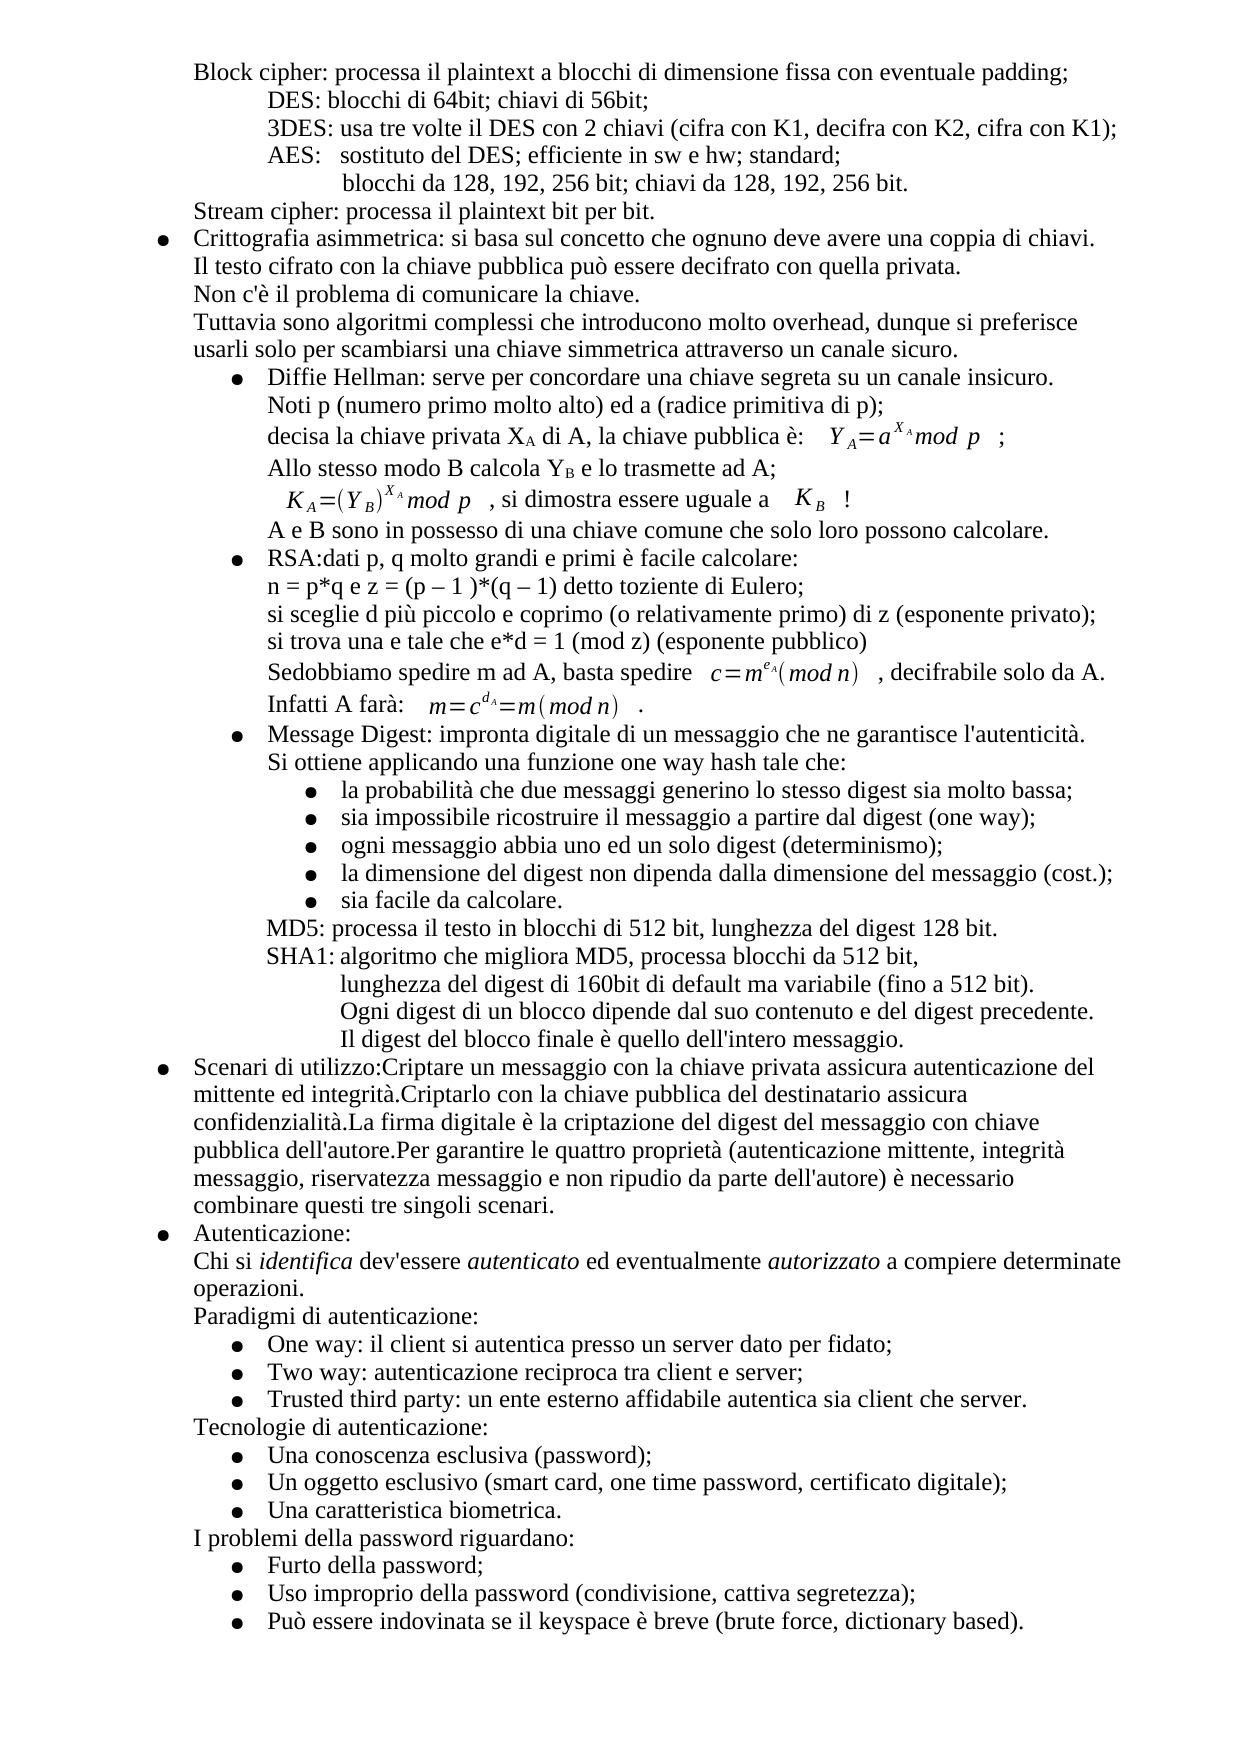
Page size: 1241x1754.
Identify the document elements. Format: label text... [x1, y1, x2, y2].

list DES: blocchi di 64bit; chiavi di 56bit; [229, 86, 1122, 114]
list Trusted third party: un ente esterno affidabile autentica sia client che server. [229, 1385, 1122, 1413]
list A e B sono in possesso di una chiave comune che solo loro possono calcolare. [229, 517, 1122, 544]
list decisa la chiave privata XA di A, la chiave pubblica è: ; [229, 418, 1122, 454]
text MD5: processa il testo in blocchi di 512 bit, lunghezza del digest 128 bit. [266, 914, 1122, 942]
list Furto della password; [229, 1552, 1122, 1579]
list RSA:dati p, q molto grandi e primi è facile calcolare: [229, 544, 1122, 572]
list Tuttavia sono algoritmi complessi che introducono molto overhead, dunque si preferisce usarli solo per scambiarsi una chiave simmetrica attraverso un canale sicuro. [156, 308, 1122, 363]
list ogni messaggio abbia uno ed un solo digest (determinismo); [303, 831, 1122, 859]
list AES: sostituto del DES; efficiente in sw e hw; standard; [229, 141, 1122, 169]
list la probabilità che due messaggi generino lo stesso digest sia molto bassa; [303, 776, 1122, 803]
list Chi si identifica dev'essere autenticato ed eventualmente autorizzato a compiere determinate operazioni. [156, 1247, 1122, 1302]
list Non c'è il problema di comunicare la chiave. [156, 280, 1122, 308]
list Infatti A farà: . [229, 688, 1122, 720]
list Autenticazione: [156, 1219, 1122, 1247]
list 3DES: usa tre volte il DES con 2 chiavi (cifra con K1, decifra con K2, cifra con K1); [229, 114, 1122, 141]
text Ogni digest di un blocco dipende dal suo contenuto e del digest precedente. [118, 997, 1122, 1025]
list Si ottiene applicando una funzione one way hash tale che: [229, 748, 1122, 776]
list Stream cipher: processa il plaintext bit per bit. [156, 197, 1122, 224]
list I problemi della password riguardano: [156, 1524, 1122, 1552]
list Diffie Hellman: serve per concordare una chiave segreta su un canale insicuro. [229, 363, 1122, 391]
list Può essere indovinata se il keyspace è breve (brute force, dictionary based). [229, 1607, 1122, 1635]
list sia impossibile ricostruire il messaggio a partire dal digest (one way); [303, 803, 1122, 831]
list Scenari di utilizzo:Criptare un messaggio con la chiave privata assicura autenticazione del mittente ed integrità.Criptarlo con la chiave pubblica del destinatario assicura confidenzialità.La firma digitale è la criptazione del digest del messaggio con chiave pubblica dell'autore.Per garantire le quattro proprietà (autenticazione mittente, integrità messaggio, riservatezza messaggio e non ripudio da parte dell'autore) è necessario combinare questi tre singoli scenari. [156, 1053, 1122, 1219]
list Un oggetto esclusivo (smart card, one time password, certificato digitale); [229, 1468, 1122, 1496]
list , si dimostra essere uguale a ! [229, 481, 1122, 517]
list Crittografia asimmetrica: si basa sul concetto che ognuno deve avere una coppia di chiavi. [156, 224, 1122, 252]
list Tecnologie di autenticazione: [156, 1413, 1122, 1441]
list Two way: autenticazione reciproca tra client e server; [229, 1358, 1122, 1385]
list Block cipher: processa il plaintext a blocchi di dimensione fissa con eventuale padding; [156, 58, 1122, 86]
list Paradigmi di autenticazione: [156, 1302, 1122, 1330]
list n = p*q e z = (p – 1 )*(q – 1) detto toziente di Eulero; [229, 572, 1122, 600]
list si trova una e tale che e*d = 1 (mod z) (esponente pubblico) [229, 627, 1122, 655]
list si sceglie d più piccolo e coprimo (o relativamente primo) di z (esponente privato); [229, 600, 1122, 627]
text Il digest del blocco finale è quello dell'intero messaggio. [118, 1025, 1122, 1053]
text lunghezza del digest di 160bit di default ma variabile (fino a 512 bit). [118, 970, 1122, 997]
list Sedobbiamo spedire m ad A, basta spedire, decifrabile solo da A. [229, 655, 1122, 688]
list Allo stesso modo B calcola YB e lo trasmette ad A; [229, 454, 1122, 481]
list sia facile da calcolare. [303, 887, 1122, 914]
list la dimensione del digest non dipenda dalla dimensione del messaggio (cost.); [303, 859, 1122, 887]
list Noti p (numero primo molto alto) ed a (radice primitiva di p); [229, 391, 1122, 418]
list Una caratteristica biometrica. [229, 1496, 1122, 1524]
text SHA1: algoritmo che migliora MD5, processa blocchi da 512 bit, [118, 942, 1122, 970]
list blocchi da 128, 192, 256 bit; chiavi da 128, 192, 256 bit. [304, 169, 1122, 197]
list Una conoscenza esclusiva (password); [229, 1441, 1122, 1468]
list Uso improprio della password (condivisione, cattiva segretezza); [229, 1579, 1122, 1607]
list One way: il client si autentica presso un server dato per fidato; [229, 1330, 1122, 1358]
list Message Digest: impronta digitale di un messaggio che ne garantisce l'autenticità. [229, 720, 1122, 748]
list Il testo cifrato con la chiave pubblica può essere decifrato con quella privata. [156, 252, 1122, 280]
